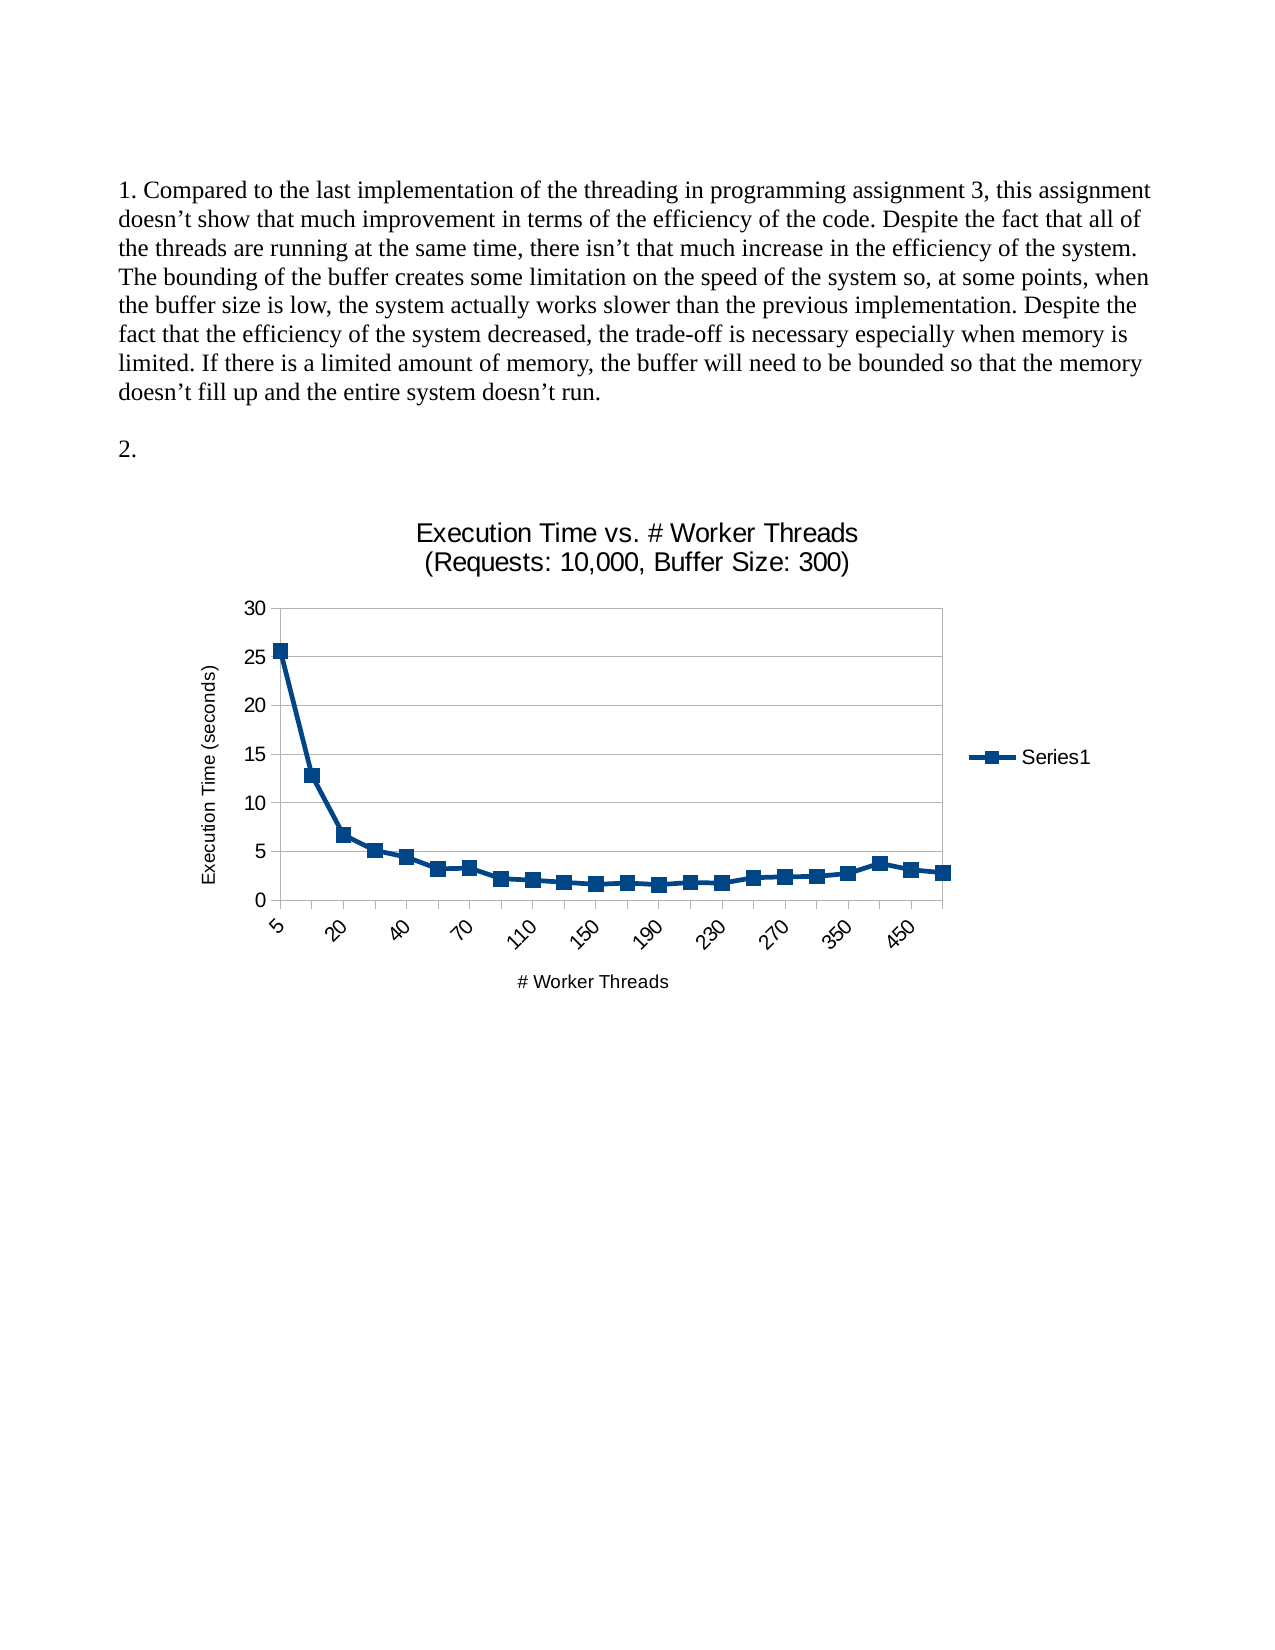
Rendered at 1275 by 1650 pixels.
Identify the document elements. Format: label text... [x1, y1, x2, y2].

text 1. Compared to the last implementation of the threading in programming assignment 3, this assignment doesn’t show that much improvement in terms of the efficiency of the code. Despite the fact that all of the threads are running at the same time, there isn’t that much increase in the efficiency of the system. The bounding of the buffer creates some limitation on the speed of the system so, at some points, when the buffer size is low, the system actually works slower than the previous implementation. Despite the fact that the efficiency of the system decreased, the trade-off is necessary especially when memory is limited. If there is a limited amount of memory, the buffer will need to be bounded so that the memory doesn’t fill up and the entire system doesn’t run. [118, 176, 1157, 406]
text 2. [118, 434, 1157, 463]
